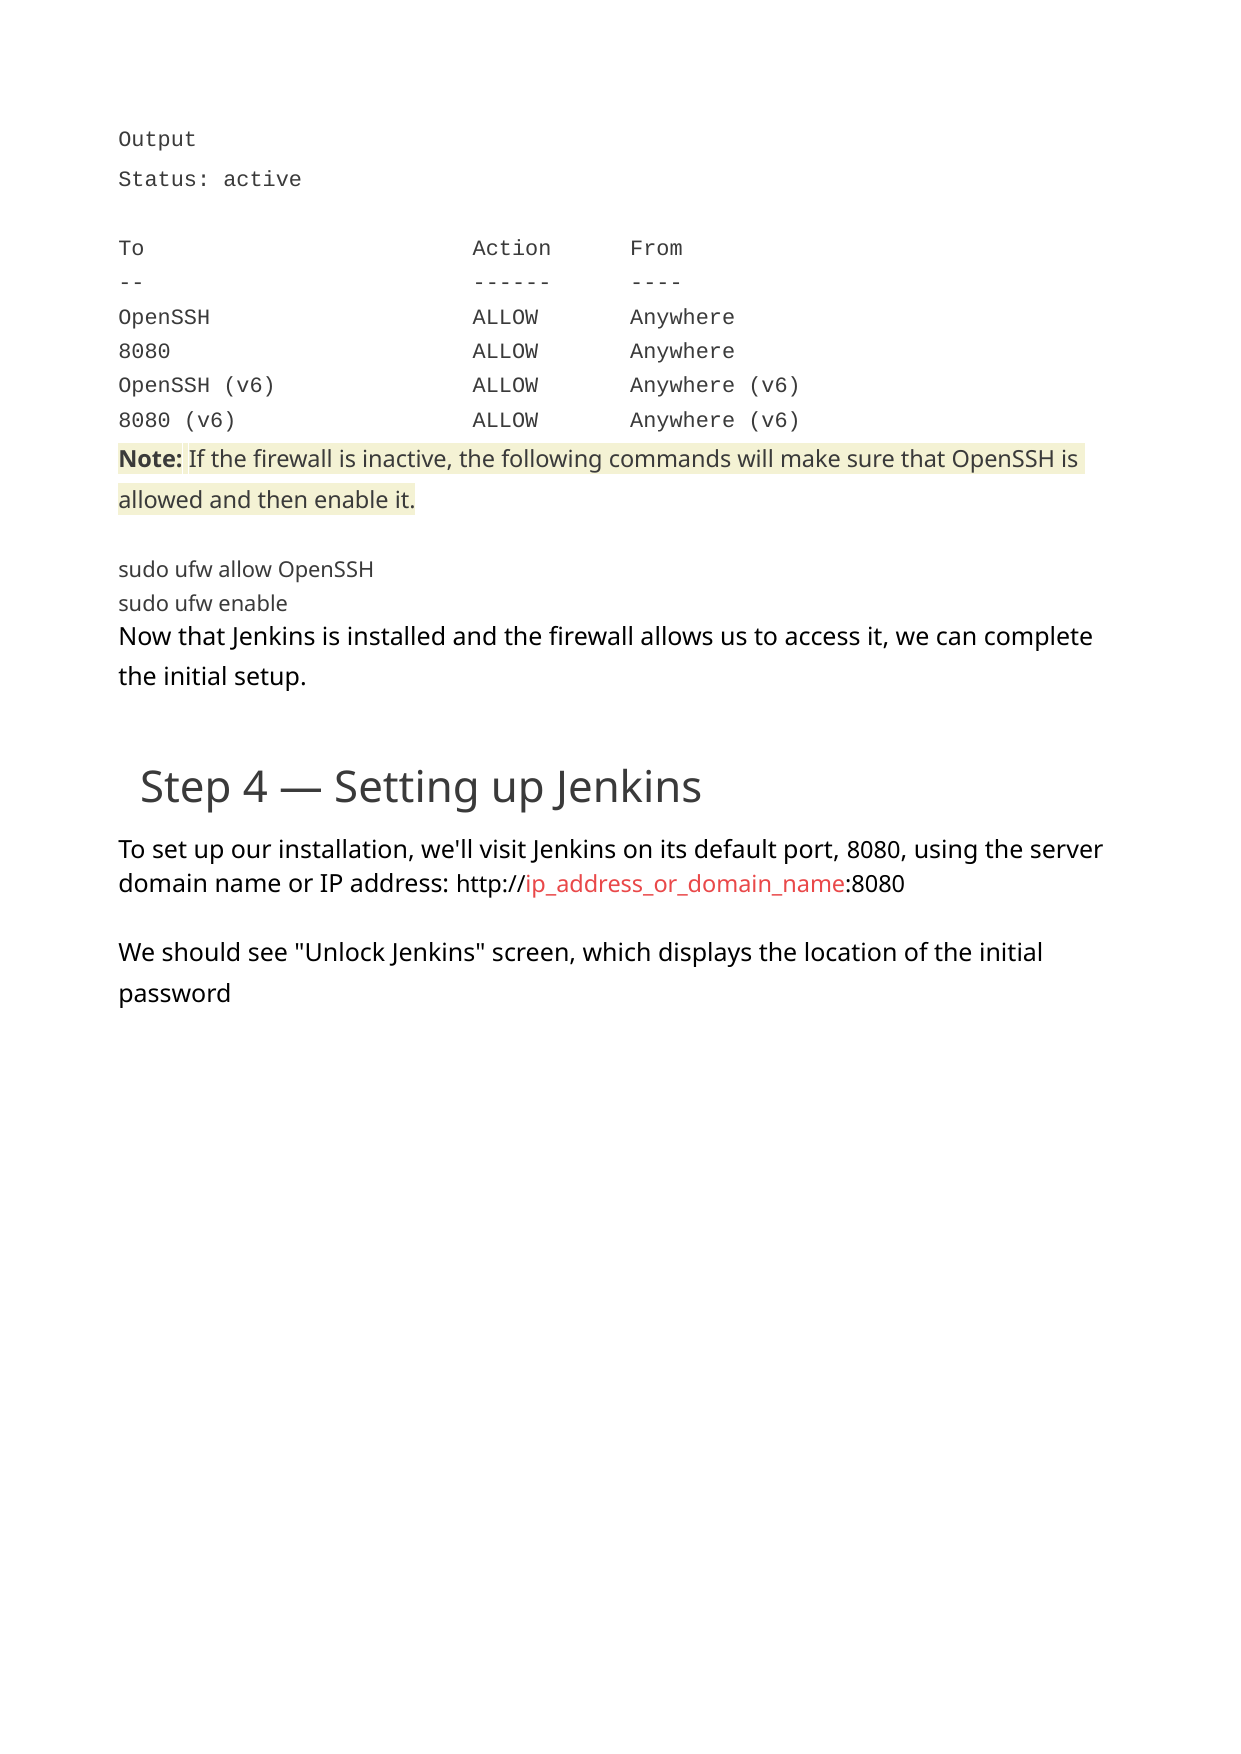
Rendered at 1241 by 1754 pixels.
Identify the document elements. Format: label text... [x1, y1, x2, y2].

text Output [118, 118, 1122, 152]
text Now that Jenkins is installed and the firewall allows us to access it, we can complete the initial setup. [118, 618, 1122, 693]
text sudo ufw enable [118, 584, 1122, 618]
text sudo ufw allow OpenSSH [118, 549, 1122, 584]
text 8080 ALLOW Anywhere [118, 331, 1122, 365]
text To Action From [118, 227, 1122, 262]
text OpenSSH ALLOW Anywhere [118, 296, 1122, 331]
text To set up our installation, we'll visit Jenkins on its default port, 8080, using the server domain name or IP address: http://ip_address_or_domain_name:8080 [118, 831, 1122, 900]
text Note: If the firewall is inactive, the following commands will make sure that OpenSSH is allowed and then enable it. [118, 434, 1122, 515]
text We should see "Unlock Jenkins" screen, which displays the location of the initial password [118, 934, 1122, 1009]
text 8080 (v6) ALLOW Anywhere (v6) [118, 399, 1122, 434]
subtitle Step 4 — Setting up Jenkins [140, 756, 1100, 816]
text OpenSSH (v6) ALLOW Anywhere (v6) [118, 365, 1122, 399]
text Status: active [118, 159, 1122, 193]
text -- ------ ---- [118, 262, 1122, 296]
